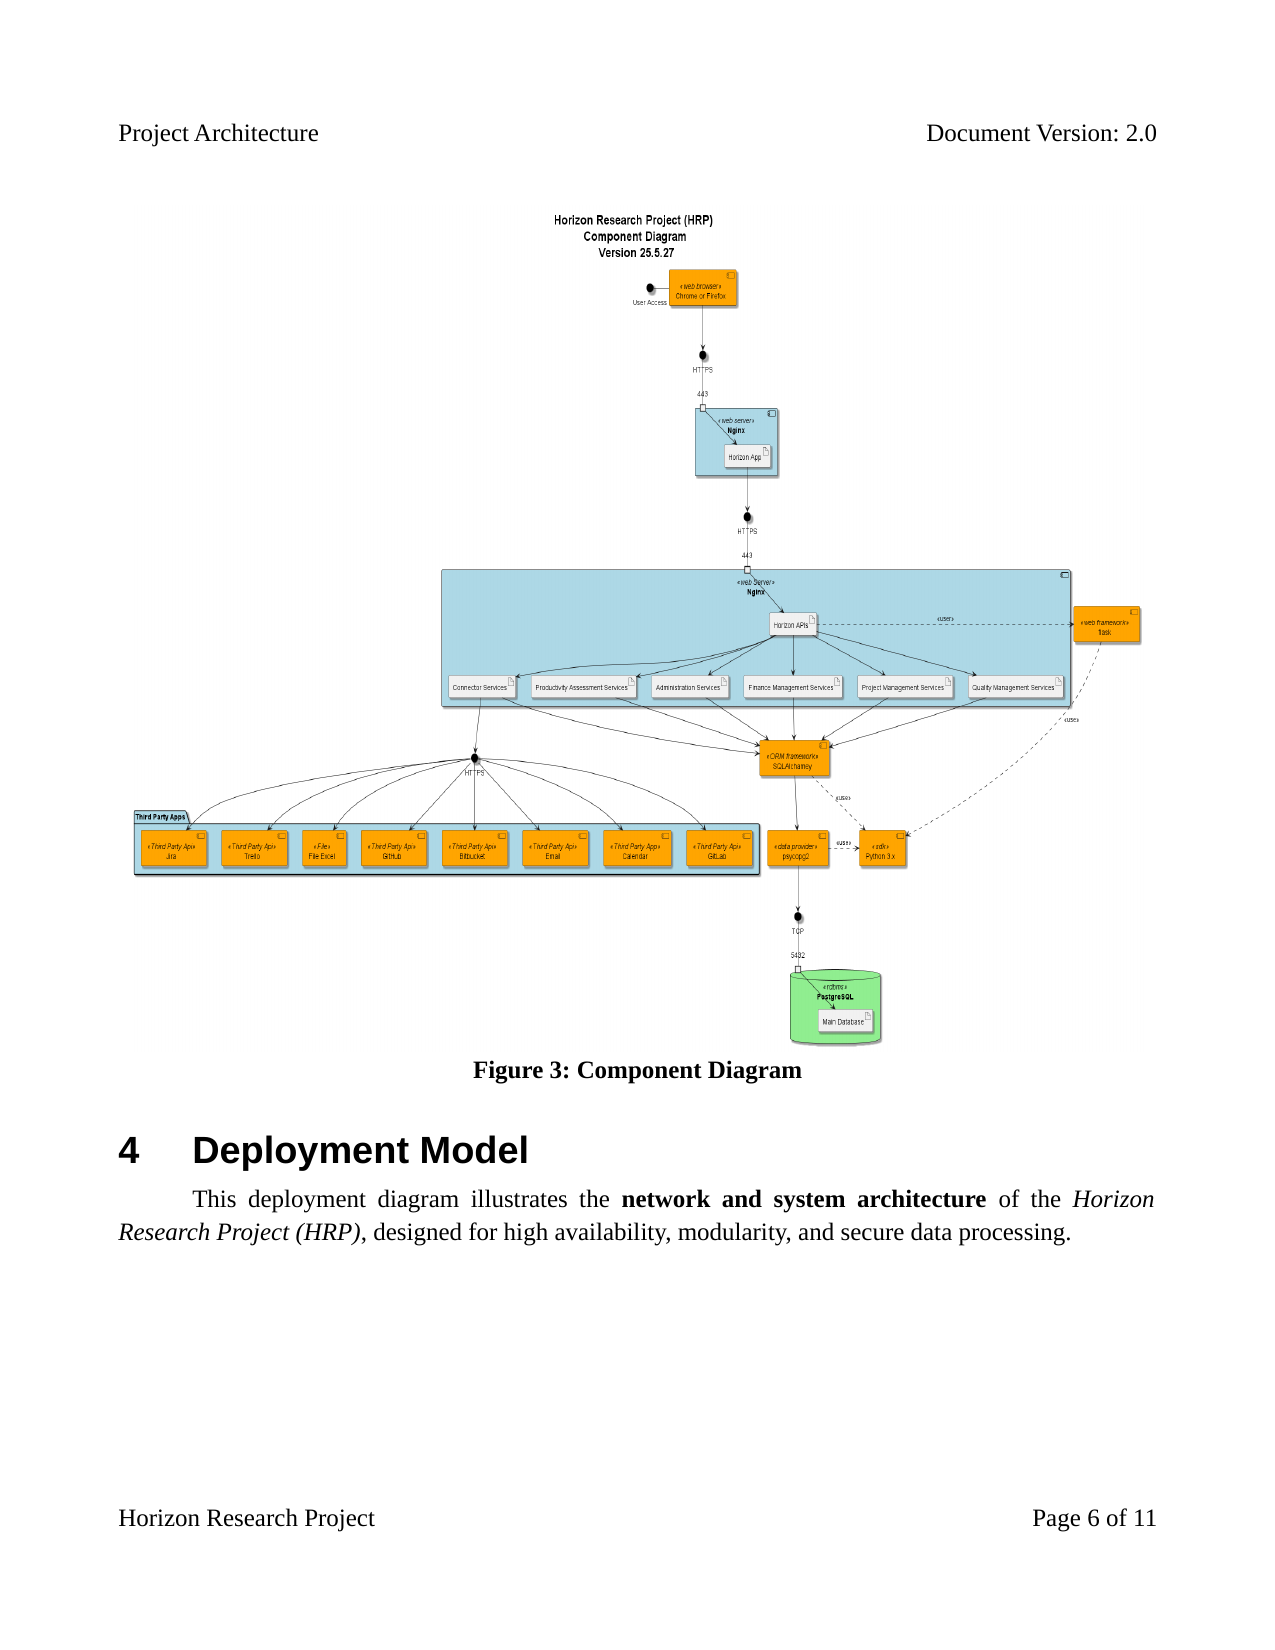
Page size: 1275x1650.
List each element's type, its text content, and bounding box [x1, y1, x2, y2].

text Figure 3: Component Diagram [118, 481, 1157, 1084]
subtitle Deployment Model [118, 1128, 1157, 1172]
picture [131, 205, 1144, 1052]
text This deployment diagram illustrates the network and system architecture of the Horizon Research Project (HRP), designed for high availability, modularity, and secure data processing. [118, 1184, 1157, 1246]
